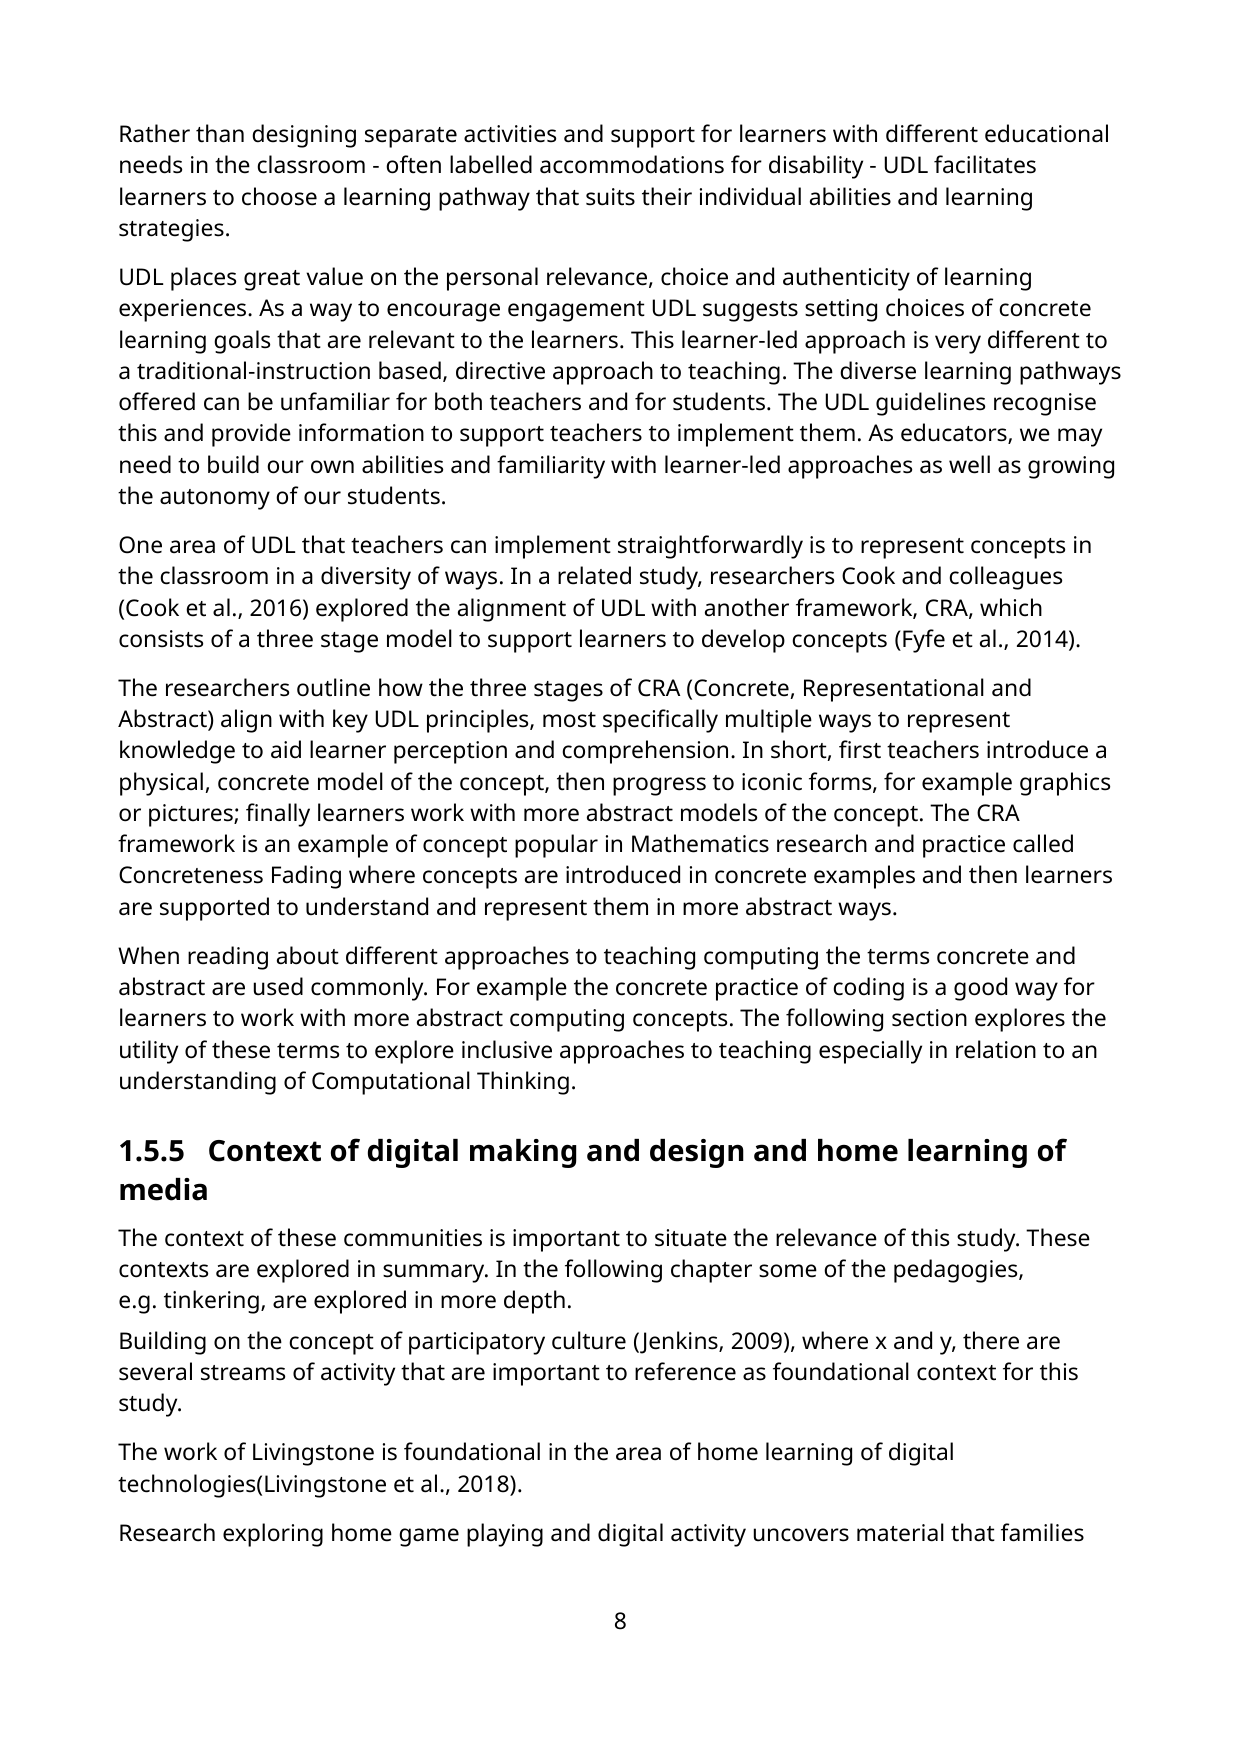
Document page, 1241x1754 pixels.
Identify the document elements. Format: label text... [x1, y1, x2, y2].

text Rather than designing separate activities and support for learners with different educational needs in the classroom - often labelled accommodations for disability - UDL facilitates learners to choose a learning pathway that suits their individual abilities and learning strategies. [118, 118, 1122, 243]
text One area of UDL that teachers can implement straightforwardly is to represent concepts in the classroom in a diversity of ways. In a related study, researchers Cook and colleagues (Cook et al., 2016) explored the alignment of UDL with another framework, CRA, which consists of a three stage model to support learners to develop concepts (Fyfe et al., 2014). [118, 529, 1122, 654]
text When reading about different approaches to teaching computing the terms concrete and abstract are used commonly. For example the concrete practice of coding is a good way for learners to work with more abstract computing concepts. The following section explores the utility of these terms to explore inclusive approaches to teaching especially in relation to an understanding of Computational Thinking. [118, 940, 1122, 1096]
text The work of Livingstone is foundational in the area of home learning of digital technologies(Livingstone et al., 2018). [118, 1436, 1122, 1499]
text Research exploring home game playing and digital activity uncovers material that families [118, 1517, 1122, 1548]
text Building on the concept of participatory culture (Jenkins, 2009), where x and y, there are several streams of activity that are important to reference as foundational context for this study. [118, 1324, 1122, 1418]
subtitle Context of digital making and design and home learning of media [118, 1130, 1122, 1209]
text The researchers outline how the three stages of CRA (Concrete, Representational and Abstract) align with key UDL principles, most specifically multiple ways to represent knowledge to aid learner perception and comprehension. In short, first teachers introduce a physical, concrete model of the concept, then progress to iconic forms, for example graphics or pictures; finally learners work with more abstract models of the concept. The CRA framework is an example of concept popular in Mathematics research and practice called Concreteness Fading where concepts are introduced in concrete examples and then learners are supported to understand and represent them in more abstract ways. [118, 672, 1122, 922]
text The context of these communities is important to situate the relevance of this study. These contexts are explored in summary. In the following chapter some of the pedagogies, e.g. tinkering, are explored in more depth. [118, 1222, 1122, 1316]
text UDL places great value on the personal relevance, choice and authenticity of learning experiences. As a way to encourage engagement UDL suggests setting choices of concrete learning goals that are relevant to the learners. This learner-led approach is very different to a traditional-instruction based, directive approach to teaching. The diverse learning pathways offered can be unfamiliar for both teachers and for students. The UDL guidelines recognise this and provide information to support teachers to implement them. As educators, we may need to build our own abilities and familiarity with learner-led approaches as well as growing the autonomy of our students. [118, 261, 1122, 511]
